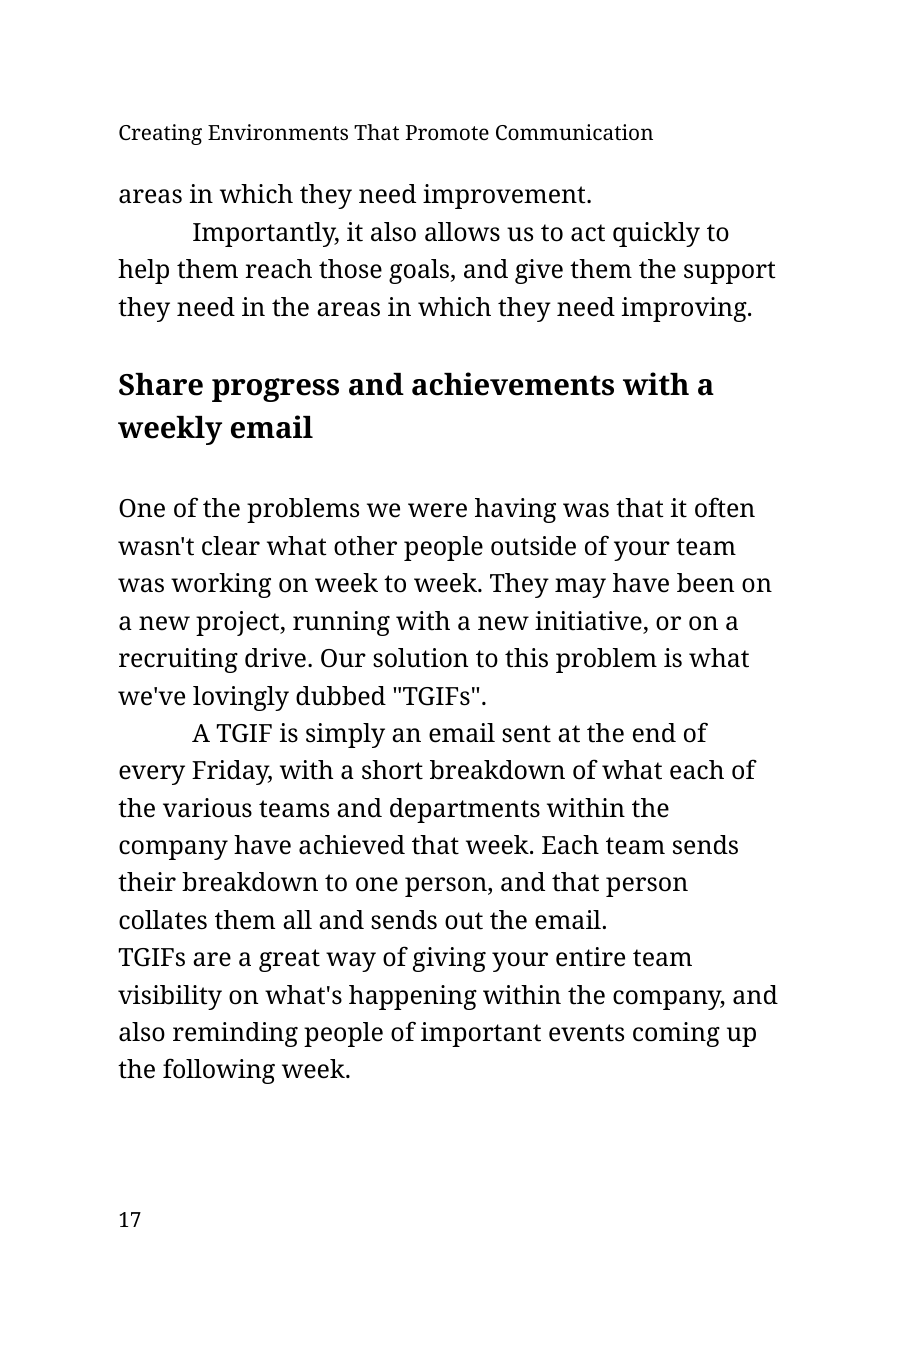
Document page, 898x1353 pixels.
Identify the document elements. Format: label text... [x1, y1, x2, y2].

text Importantly, it also allows us to act quickly to help them reach those goals, and give them the support they need in the areas in which they need improving. [118, 214, 779, 323]
subtitle Share progress and achievements with a weekly email [118, 364, 779, 447]
text One of the problems we were having was that it often wasn't clear what other people outside of your team was working on week to week. They may have been on a new project, running with a new initiative, or on a recruiting drive. Our solution to this problem is what we've lovingly dubbed "TGIFs". [118, 491, 779, 712]
text A TGIF is simply an email sent at the end of every Friday, with a short breakdown of what each of the various teams and departments within the company have achieved that week. Each team sends their breakdown to one person, and that person collates them all and sends out the email. [118, 716, 779, 937]
text TGIFs are a great way of giving your entire team visibility on what's happening within the company, and also reminding people of important events coming up the following week. [118, 940, 779, 1086]
text areas in which they need improvement. [118, 177, 779, 211]
